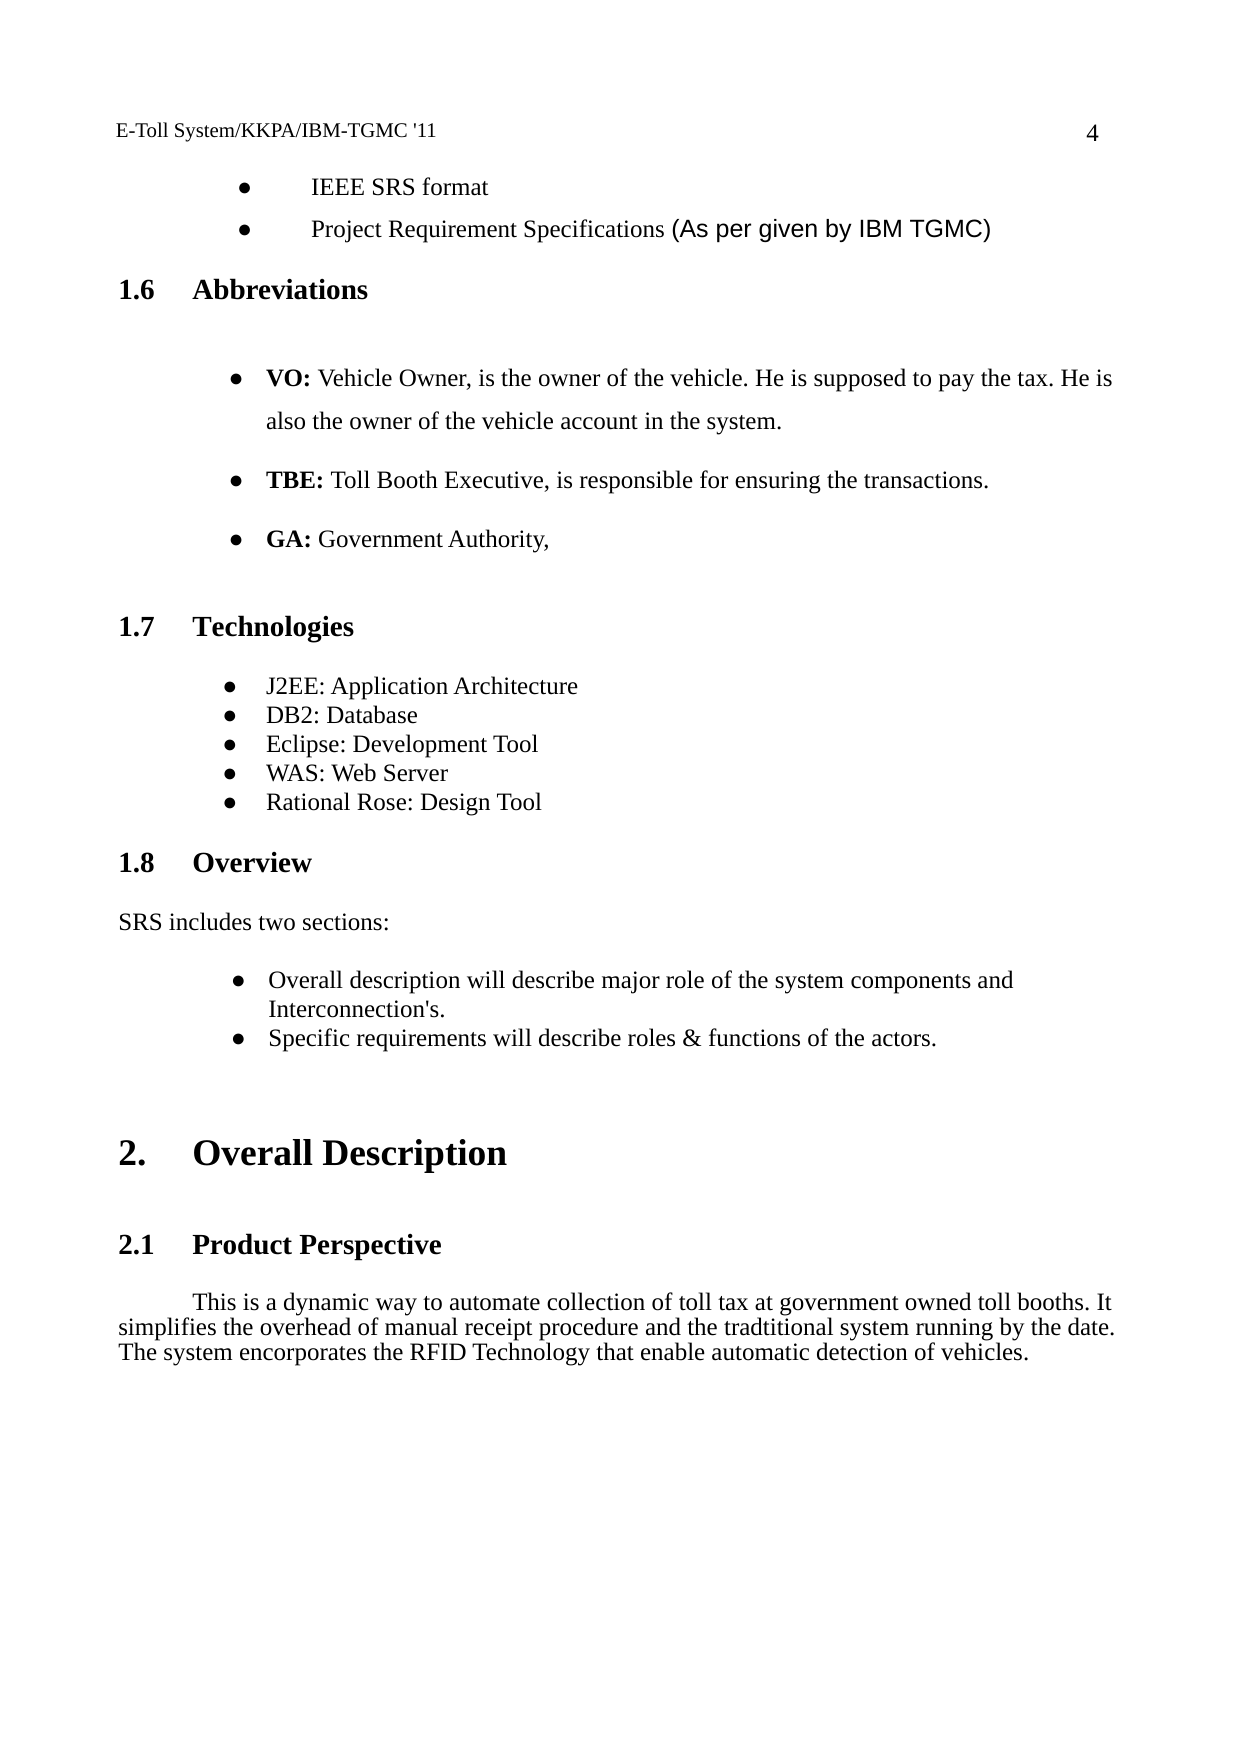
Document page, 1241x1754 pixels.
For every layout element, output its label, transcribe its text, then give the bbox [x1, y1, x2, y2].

text This is a dynamic way to automate collection of toll tax at government owned toll booths. It simplifies the overhead of manual receipt procedure and the tradtitional system running by the date. The system encorporates the RFID Technology that enable automatic detection of vehicles. [118, 1290, 1122, 1365]
list Overall description will describe major role of the system components and Interconnection's. [231, 965, 1122, 1023]
list TBE: Toll Booth Executive, is responsible for ensuring the transactions. [228, 465, 1122, 494]
list IEEE SRS format [237, 172, 1122, 201]
list Eclipse: Development Tool [222, 729, 1122, 758]
list J2EE: Application Architecture [222, 671, 1122, 700]
list DB2: Database [222, 700, 1122, 729]
list Rational Rose: Design Tool [222, 787, 1122, 816]
text SRS includes two sections: [118, 907, 1122, 936]
list WAS: Web Server [222, 758, 1122, 787]
list Project Requirement Specifications (As per given by IBM TGMC) [237, 214, 1122, 243]
list Specific requirements will describe roles & functions of the actors. [231, 1023, 1122, 1051]
subtitle Product Perspective [118, 1227, 1122, 1261]
subtitle Abbreviations [118, 272, 1122, 306]
subtitle Technologies [118, 609, 1122, 642]
list VO: Vehicle Owner, is the owner of the vehicle. He is supposed to pay the tax. He is also the owner of the vehicle account in the system. [228, 363, 1122, 435]
subtitle Overall Description [118, 1130, 1122, 1173]
subtitle Overview [118, 845, 1122, 878]
list GA: Government Authority, [228, 524, 1122, 553]
